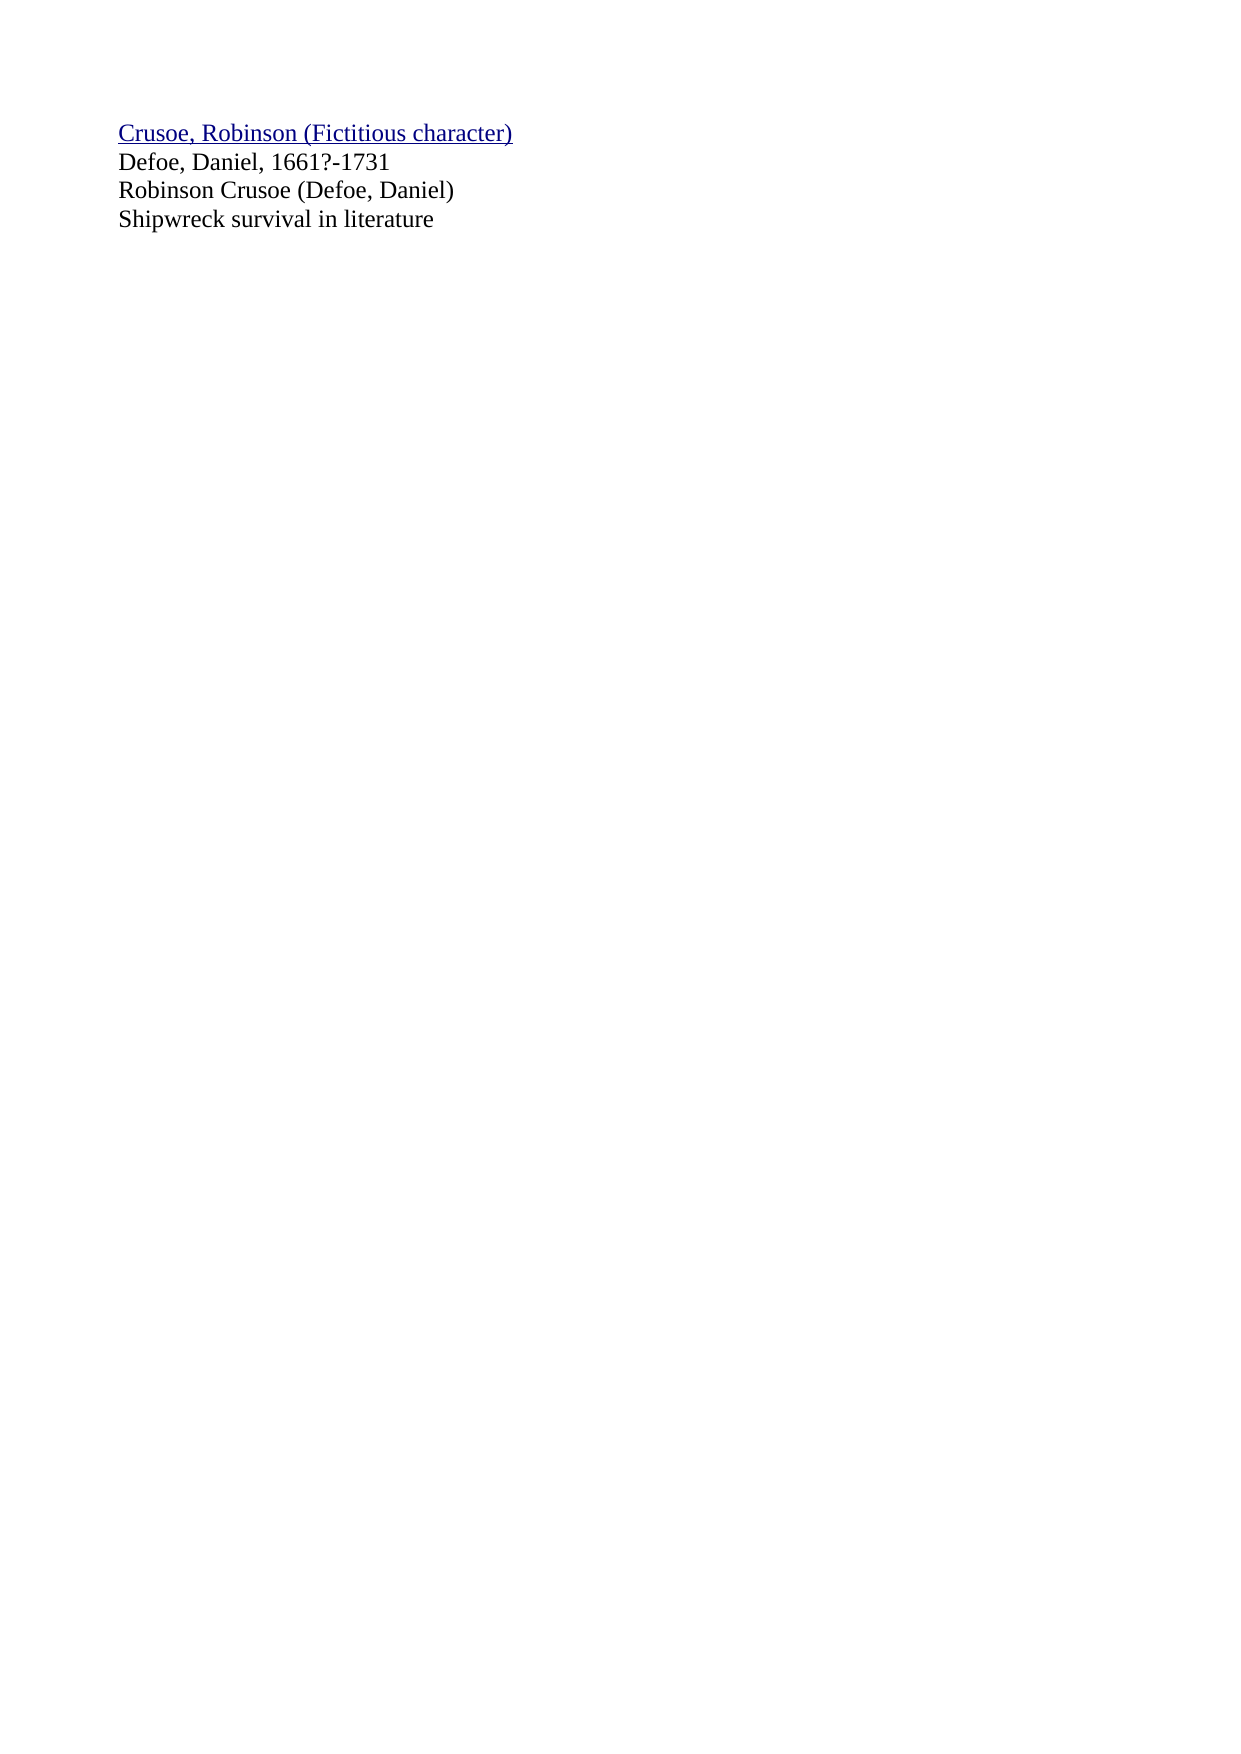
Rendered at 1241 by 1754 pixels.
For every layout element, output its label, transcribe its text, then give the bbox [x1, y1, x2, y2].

text Crusoe, Robinson (Fictitious character) [118, 118, 1122, 147]
text Defoe, Daniel, 1661?-1731 [118, 147, 1122, 176]
text Robinson Crusoe (Defoe, Daniel) [118, 176, 1122, 204]
text Shipwreck survival in literature [118, 204, 1122, 233]
